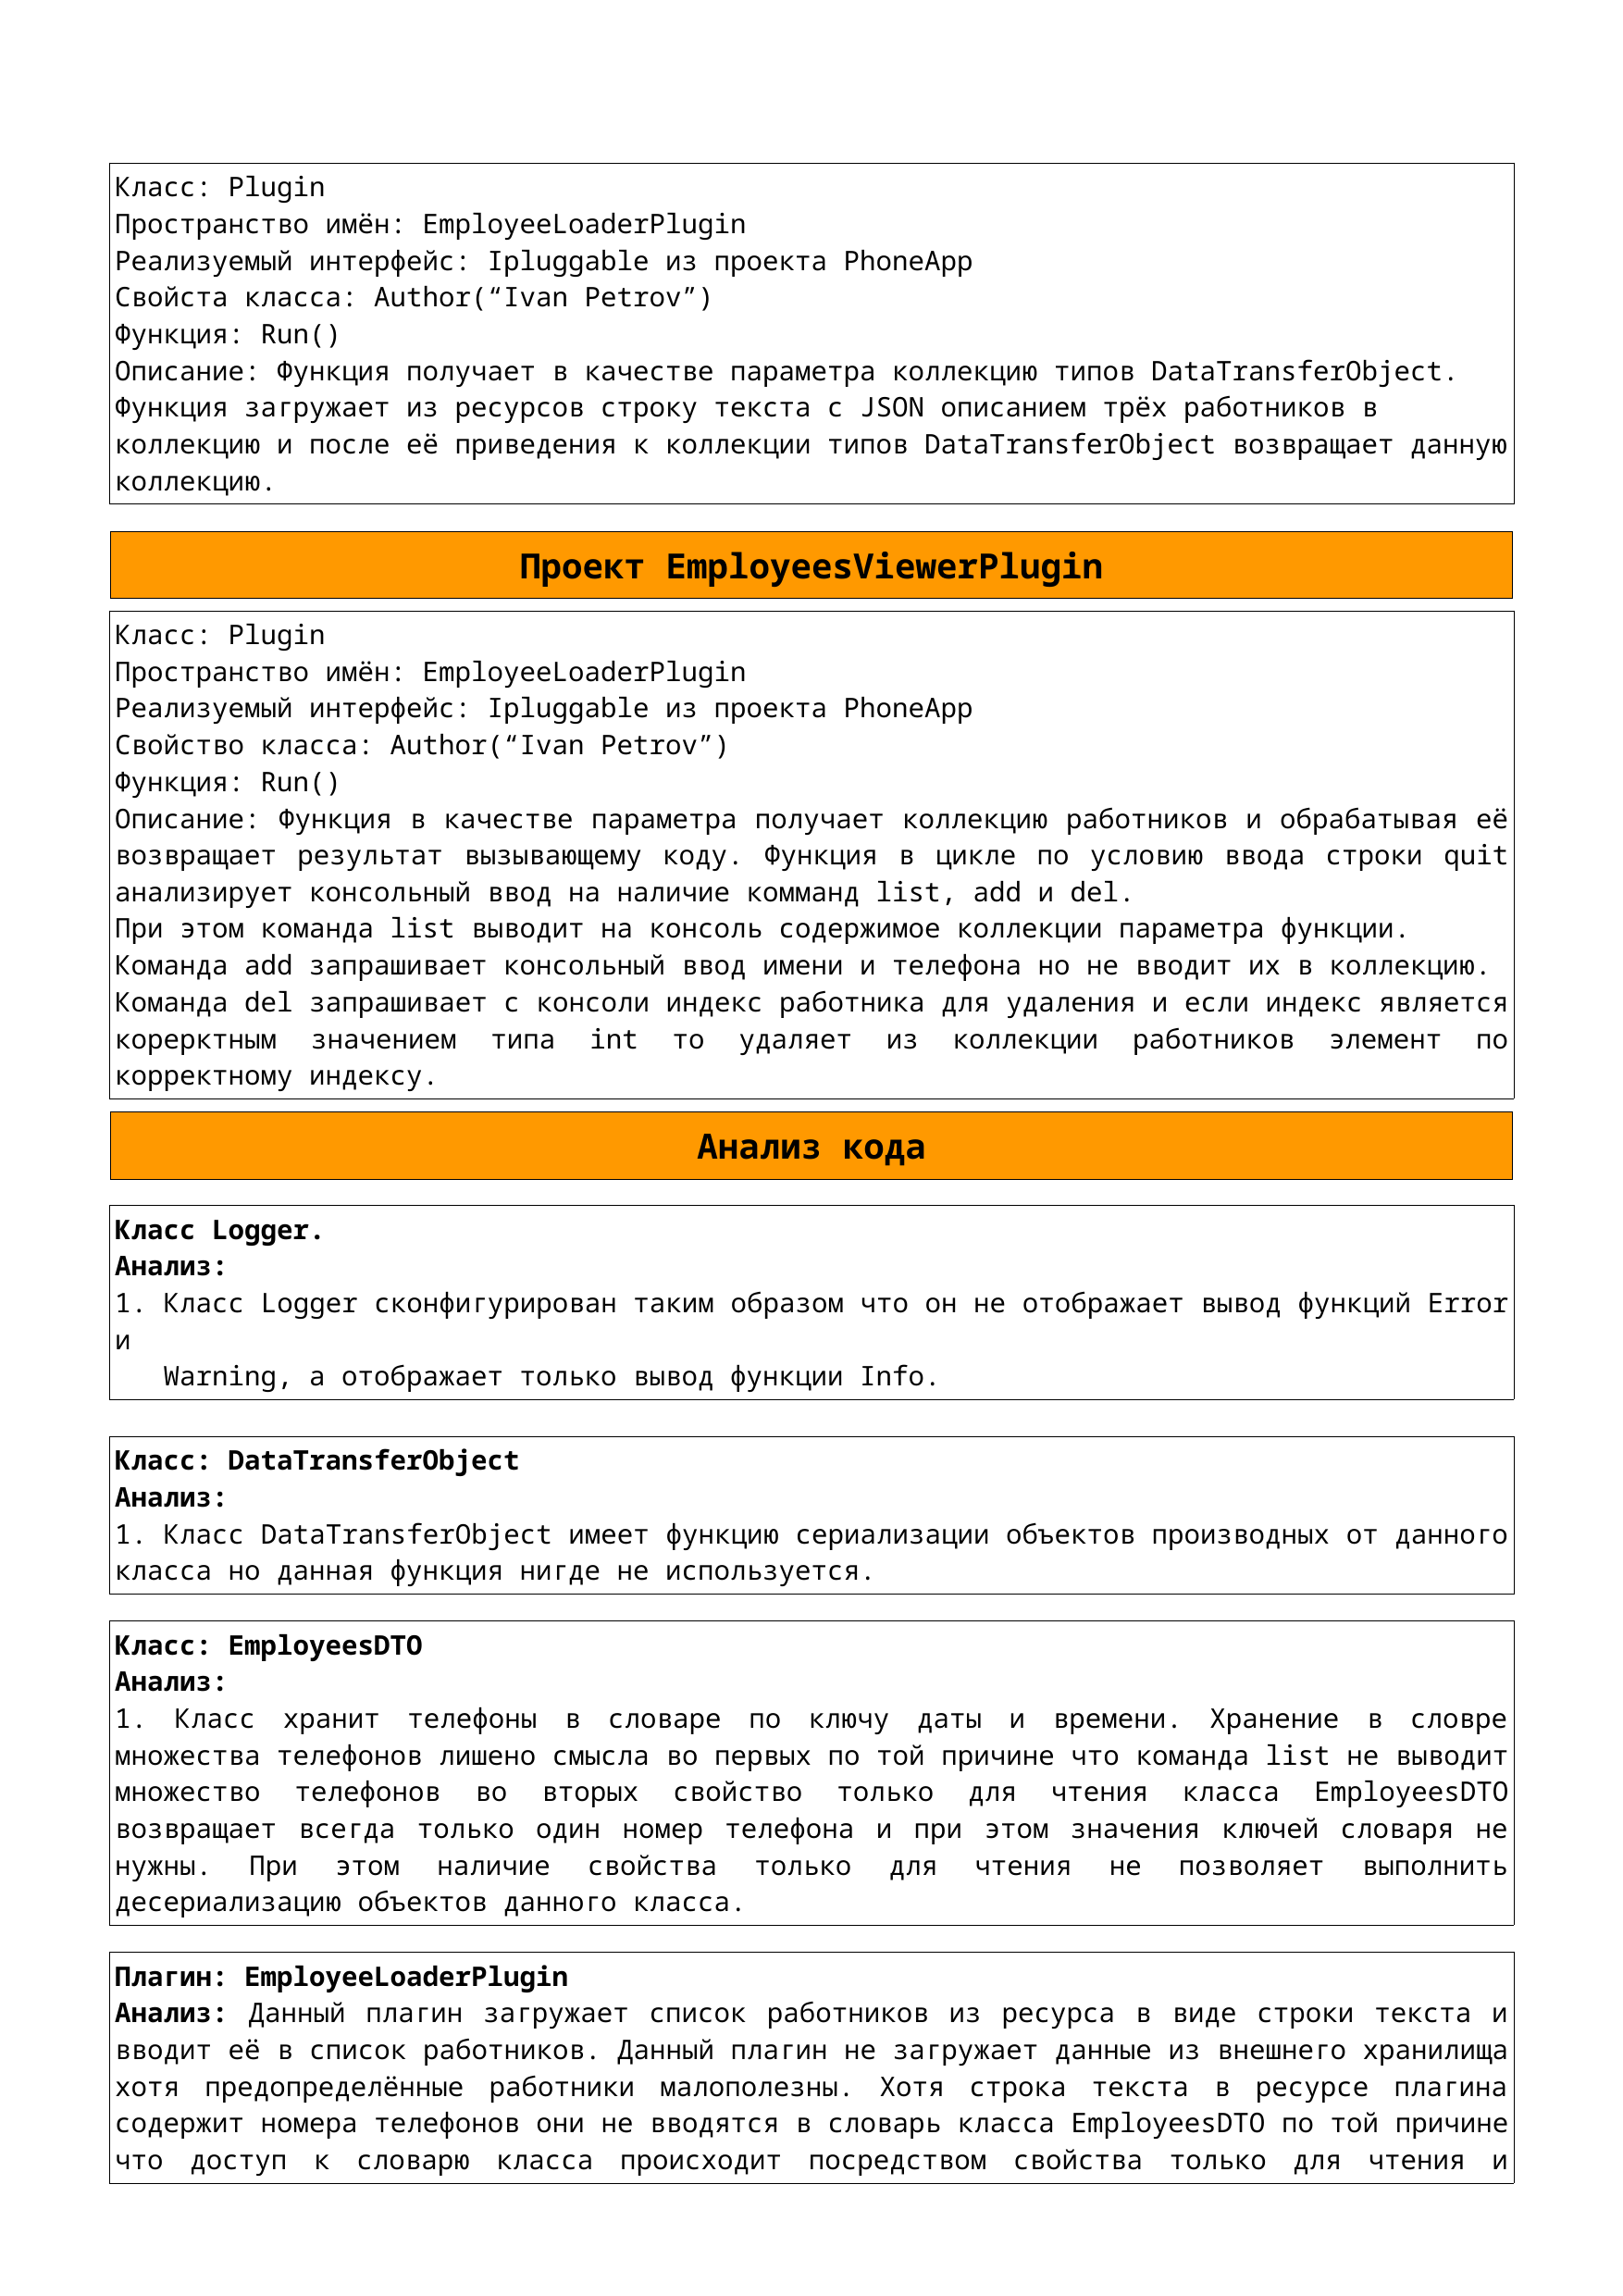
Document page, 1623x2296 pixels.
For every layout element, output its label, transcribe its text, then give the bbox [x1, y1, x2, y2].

table_header Класс Logger. Анализ: 1. Класс Logger сконфигурирован таким образом что он не отображает вывод функций Error и Warning, а отображает только вывод функции Info. [110, 1206, 1514, 1399]
table_header Класс: EmployeesDTO Анализ: 1. Класс хранит телефоны в словаре по ключу даты и времени. Хранение в словре множества телефонов лишено смысла во первых по той причине что команда list не выводит множество телефонов во вторых свойство только для чтения класса EmployeesDTO возвращает всегда только один номер телефона и при этом значения ключей словаря не нужны. При этом наличие свойства только для чтения не позволяет выполнить десериализацию объектов данного класса. [110, 1621, 1514, 1925]
table_header Плагин: EmployeeLoaderPlugin Анализ: Данный плагин загружает список работников из ресурса в виде строки текста и вводит её в список работников. Данный плагин не загружает данные из внешнего хранилища хотя предопределённые работники малополезны. Хотя строка текста в ресурсе плагина содержит номера телефонов они не вводятся в словарь класса EmployeesDTO по той причине что доступ к словарю класса происходит посредством свойства только для чтения и [110, 1953, 1514, 2183]
table_header Класс: Plugin Пространство имён: EmployeeLoaderPlugin Реализуемый интерфейс: Ipluggable из проекта PhoneApp Свойста класса: Author(“Ivan Petrov”) Функция: Run() Описание: Функция получает в качестве параметра коллекцию типов DataTransferObject. Функция загружает из ресурсов строку текста с JSON описанием трёх работников в коллекцию и после её приведения к коллекции типов DataTransferObject возвращает данную коллекцию. [110, 164, 1514, 503]
table_header Класс: Plugin Пространство имён: EmployeeLoaderPlugin Реализуемый интерфейс: Ipluggable из проекта PhoneApp Свойство класса: Author(“Ivan Petrov”) Функция: Run() Описание: Функция в качестве параметра получает коллекцию работников и обрабатывая её возвращает результат вызывающему коду. Функция в цикле по условию ввода строки quit анализирует консольный ввод на наличие комманд list, add и del. При этом команда list выводит на консоль содержимое коллекции параметра функции. Команда add запрашивает консольный ввод имени и телефона но не вводит их в коллекцию. Команда del запрашивает с консоли индекс работника для удаления и если индекс является корерктным значением типа int то удаляет из коллекции работников элемент по корректному индексу. [110, 612, 1514, 1098]
table_header Класс: DataTransferObject Анализ: 1. Класс DataTransferObject имеет функцию сериализации объектов производных от данного класса но данная функция нигде не используется. [110, 1437, 1514, 1594]
